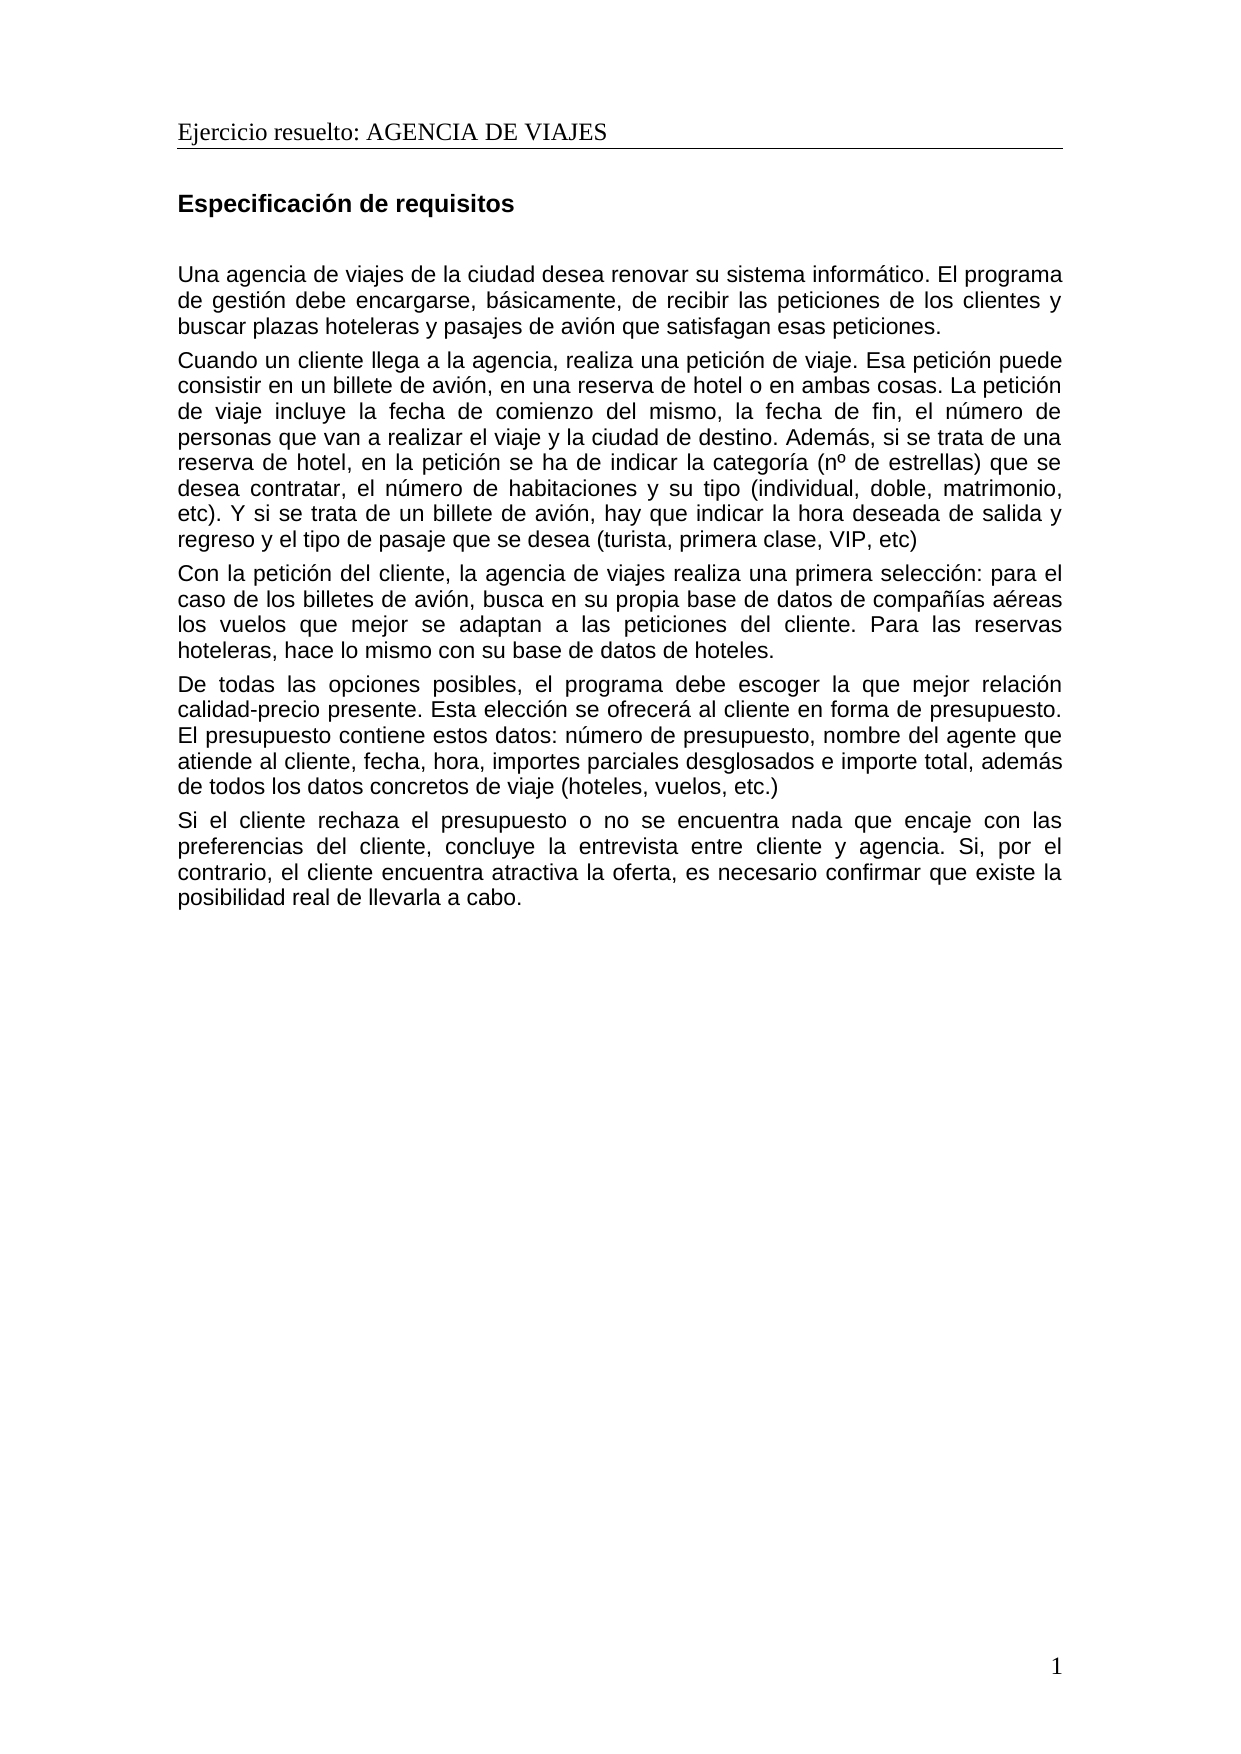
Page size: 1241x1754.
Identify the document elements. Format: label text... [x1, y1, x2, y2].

text Especificación de requisitos [177, 190, 1063, 218]
text Una agencia de viajes de la ciudad desea renovar su sistema informático. El programa de gestión debe encargarse, básicamente, de recibir las peticiones de los clientes y buscar plazas hoteleras y pasajes de avión que satisfagan esas peticiones. [177, 262, 1063, 339]
text Ejercicio resuelto: AGENCIA DE VIAJES [177, 118, 1063, 148]
text Si el cliente rechaza el presupuesto o no se encuentra nada que encaje con las preferencias del cliente, concluye la entrevista entre cliente y agencia. Si, por el contrario, el cliente encuentra atractiva la oferta, es necesario confirmar que existe la posibilidad real de llevarla a cabo. [177, 808, 1063, 911]
text Con la petición del cliente, la agencia de viajes realiza una primera selección: para el caso de los billetes de avión, busca en su propia base de datos de compañías aéreas los vuelos que mejor se adaptan a las peticiones del cliente. Para las reservas hoteleras, hace lo mismo con su base de datos de hoteles. [177, 561, 1063, 663]
text De todas las opciones posibles, el programa debe escoger la que mejor relación calidad-precio presente. Esta elección se ofrecerá al cliente en forma de presupuesto. El presupuesto contiene estos datos: número de presupuesto, nombre del agente que atiende al cliente, fecha, hora, importes parciales desglosados e importe total, además de todos los datos concretos de viaje (hoteles, vuelos, etc.) [177, 672, 1063, 800]
text Cuando un cliente llega a la agencia, realiza una petición de viaje. Esa petición puede consistir en un billete de avión, en una reserva de hotel o en ambas cosas. La petición de viaje incluye la fecha de comienzo del mismo, la fecha de fin, el número de personas que van a realizar el viaje y la ciudad de destino. Además, si se trata de una reserva de hotel, en la petición se ha de indicar la categoría (nº de estrellas) que se desea contratar, el número de habitaciones y su tipo (individual, doble, matrimonio, etc). Y si se trata de un billete de avión, hay que indicar la hora deseada de salida y regreso y el tipo de pasaje que se desea (turista, primera clase, VIP, etc) [177, 347, 1063, 552]
